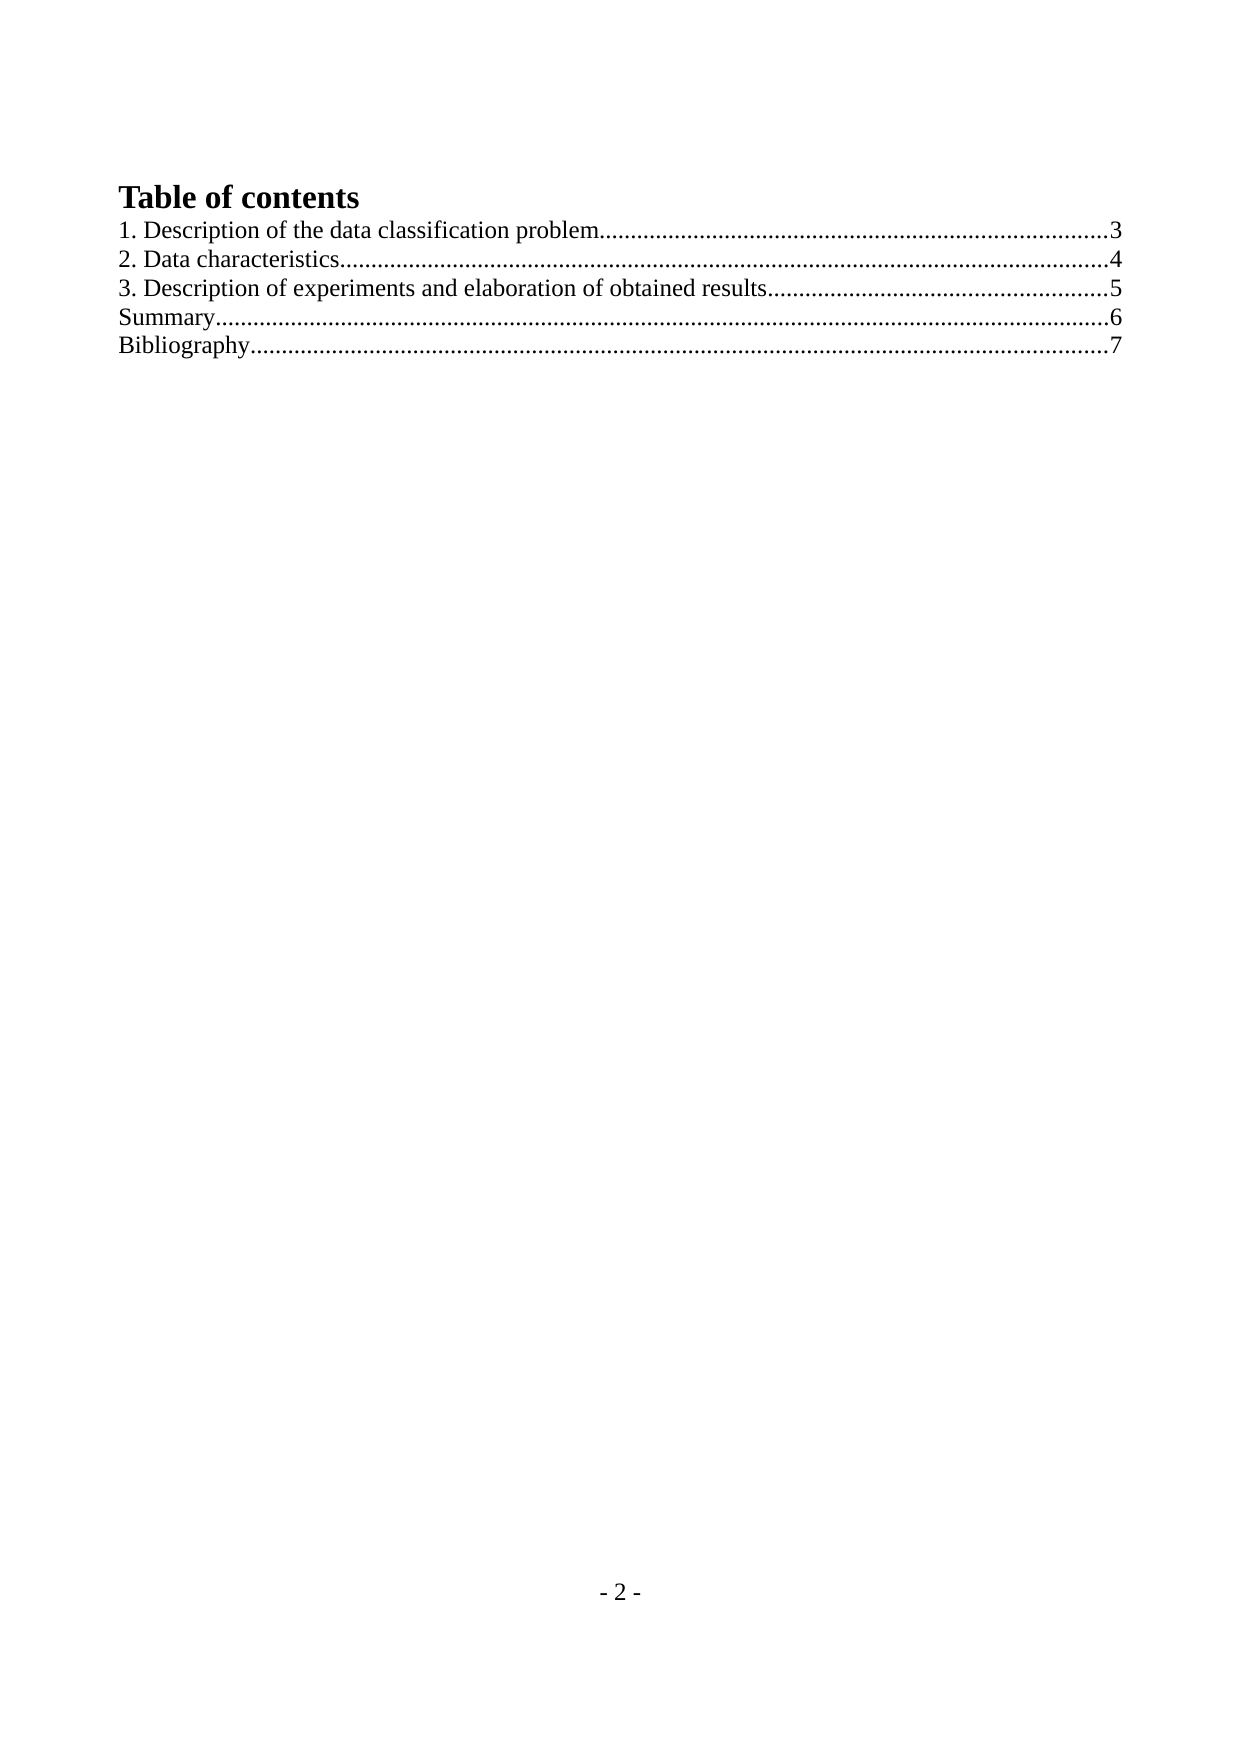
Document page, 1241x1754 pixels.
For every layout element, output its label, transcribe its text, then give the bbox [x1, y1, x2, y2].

subtitle Bibliography 7 [118, 330, 1122, 359]
subtitle 1. Description of the data classification problem 3 [118, 215, 1122, 244]
subtitle 2. Data characteristics 4 [118, 244, 1122, 273]
subtitle 3. Description of experiments and elaboration of obtained results 5 [118, 273, 1122, 302]
subtitle Table of contents [118, 177, 1122, 215]
subtitle Summary 6 [118, 302, 1122, 330]
